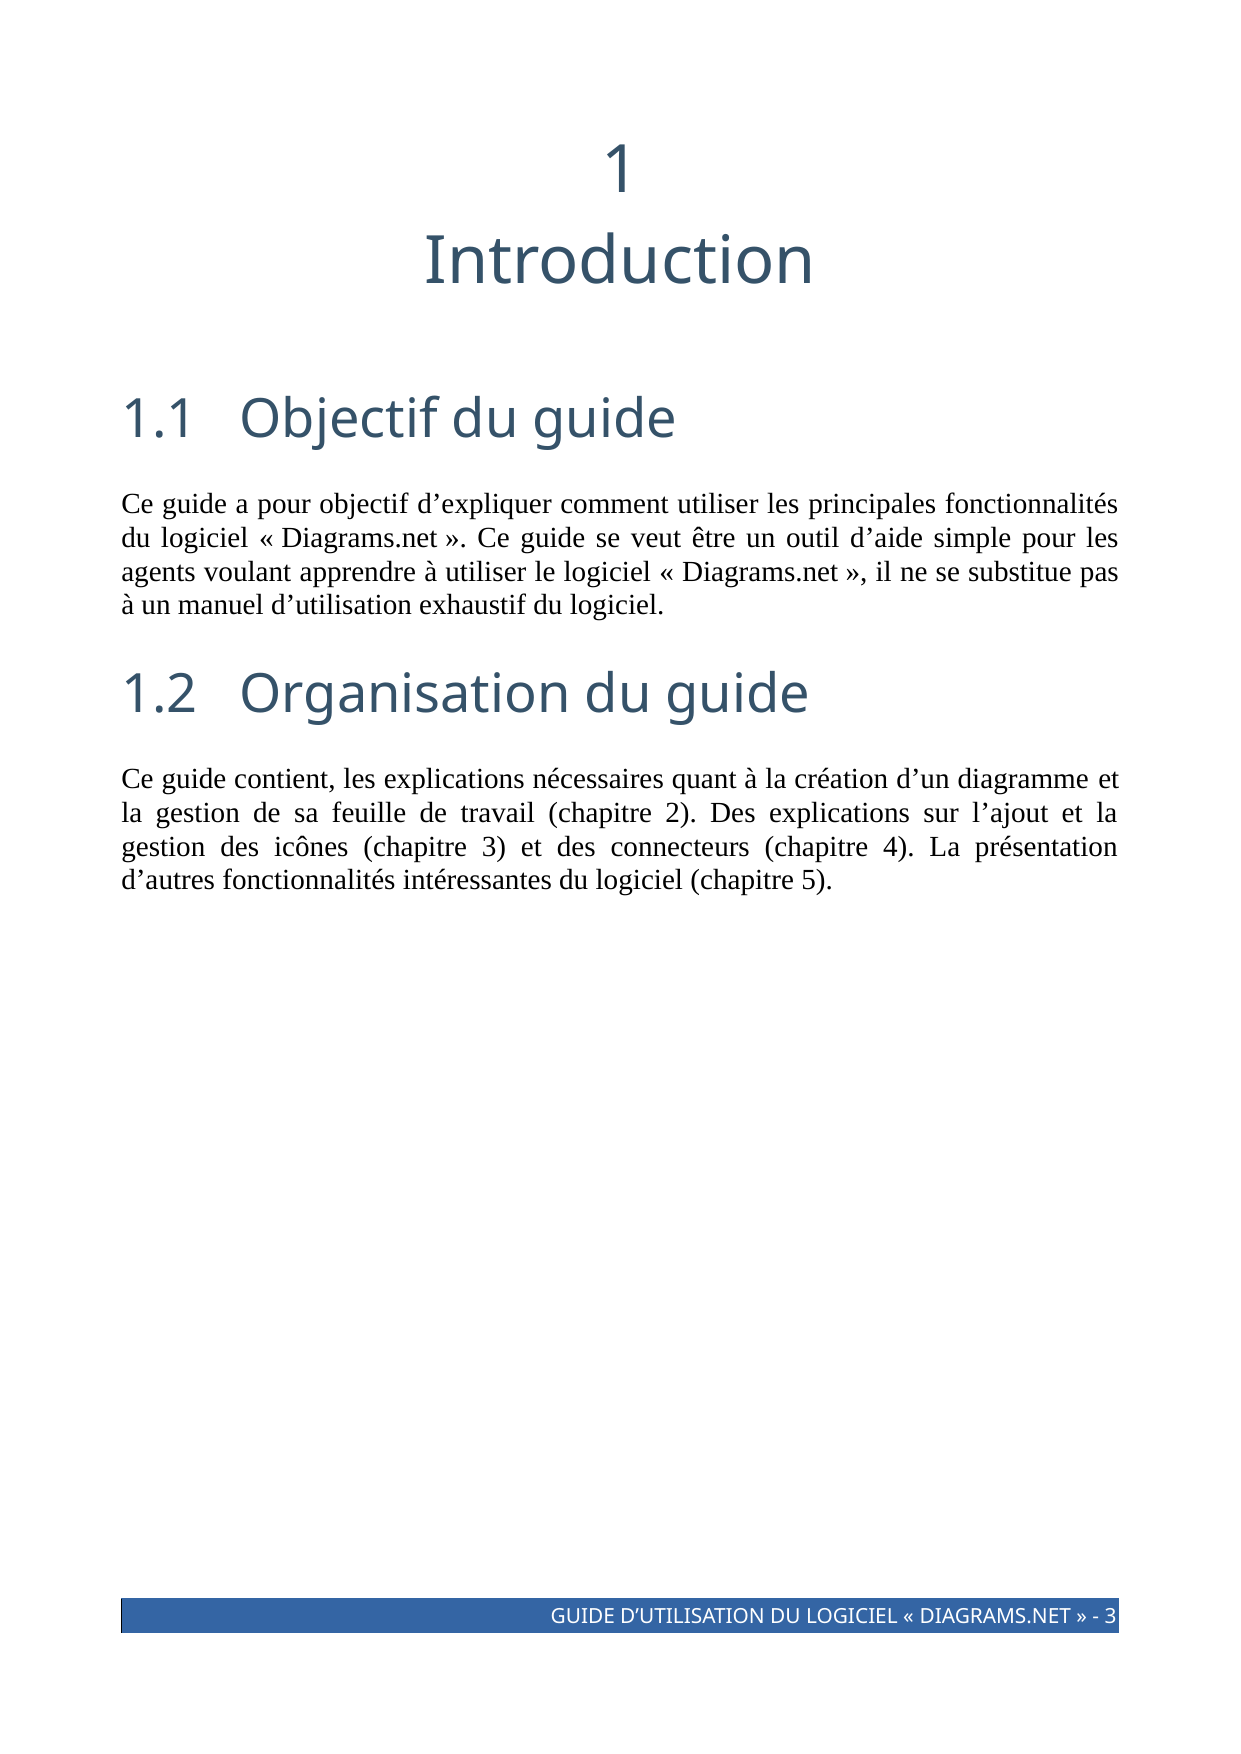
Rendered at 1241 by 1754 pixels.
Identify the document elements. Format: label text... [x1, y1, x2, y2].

text 1 [121, 121, 1119, 212]
text 1.1 Objectif du guide [121, 379, 1119, 453]
text Introduction [121, 212, 1119, 303]
text 1.2 Organisation du guide [121, 654, 1119, 728]
text Ce guide a pour objectif d’expliquer comment utiliser les principales fonctionnalités du logiciel « Diagrams.net ». Ce guide se veut être un outil d’aide simple pour les agents voulant apprendre à utiliser le logiciel « Diagrams.net », il ne se substitue pas à un manuel d’utilisation exhaustif du logiciel. [121, 487, 1119, 621]
text Ce guide contient, les explications nécessaires quant à la création d’un diagramme et la gestion de sa feuille de travail (chapitre 2). Des explications sur l’ajout et la gestion des icônes (chapitre 3) et des connecteurs (chapitre 4). La présentation d’autres fonctionnalités intéressantes du logiciel (chapitre 5). [121, 762, 1119, 896]
